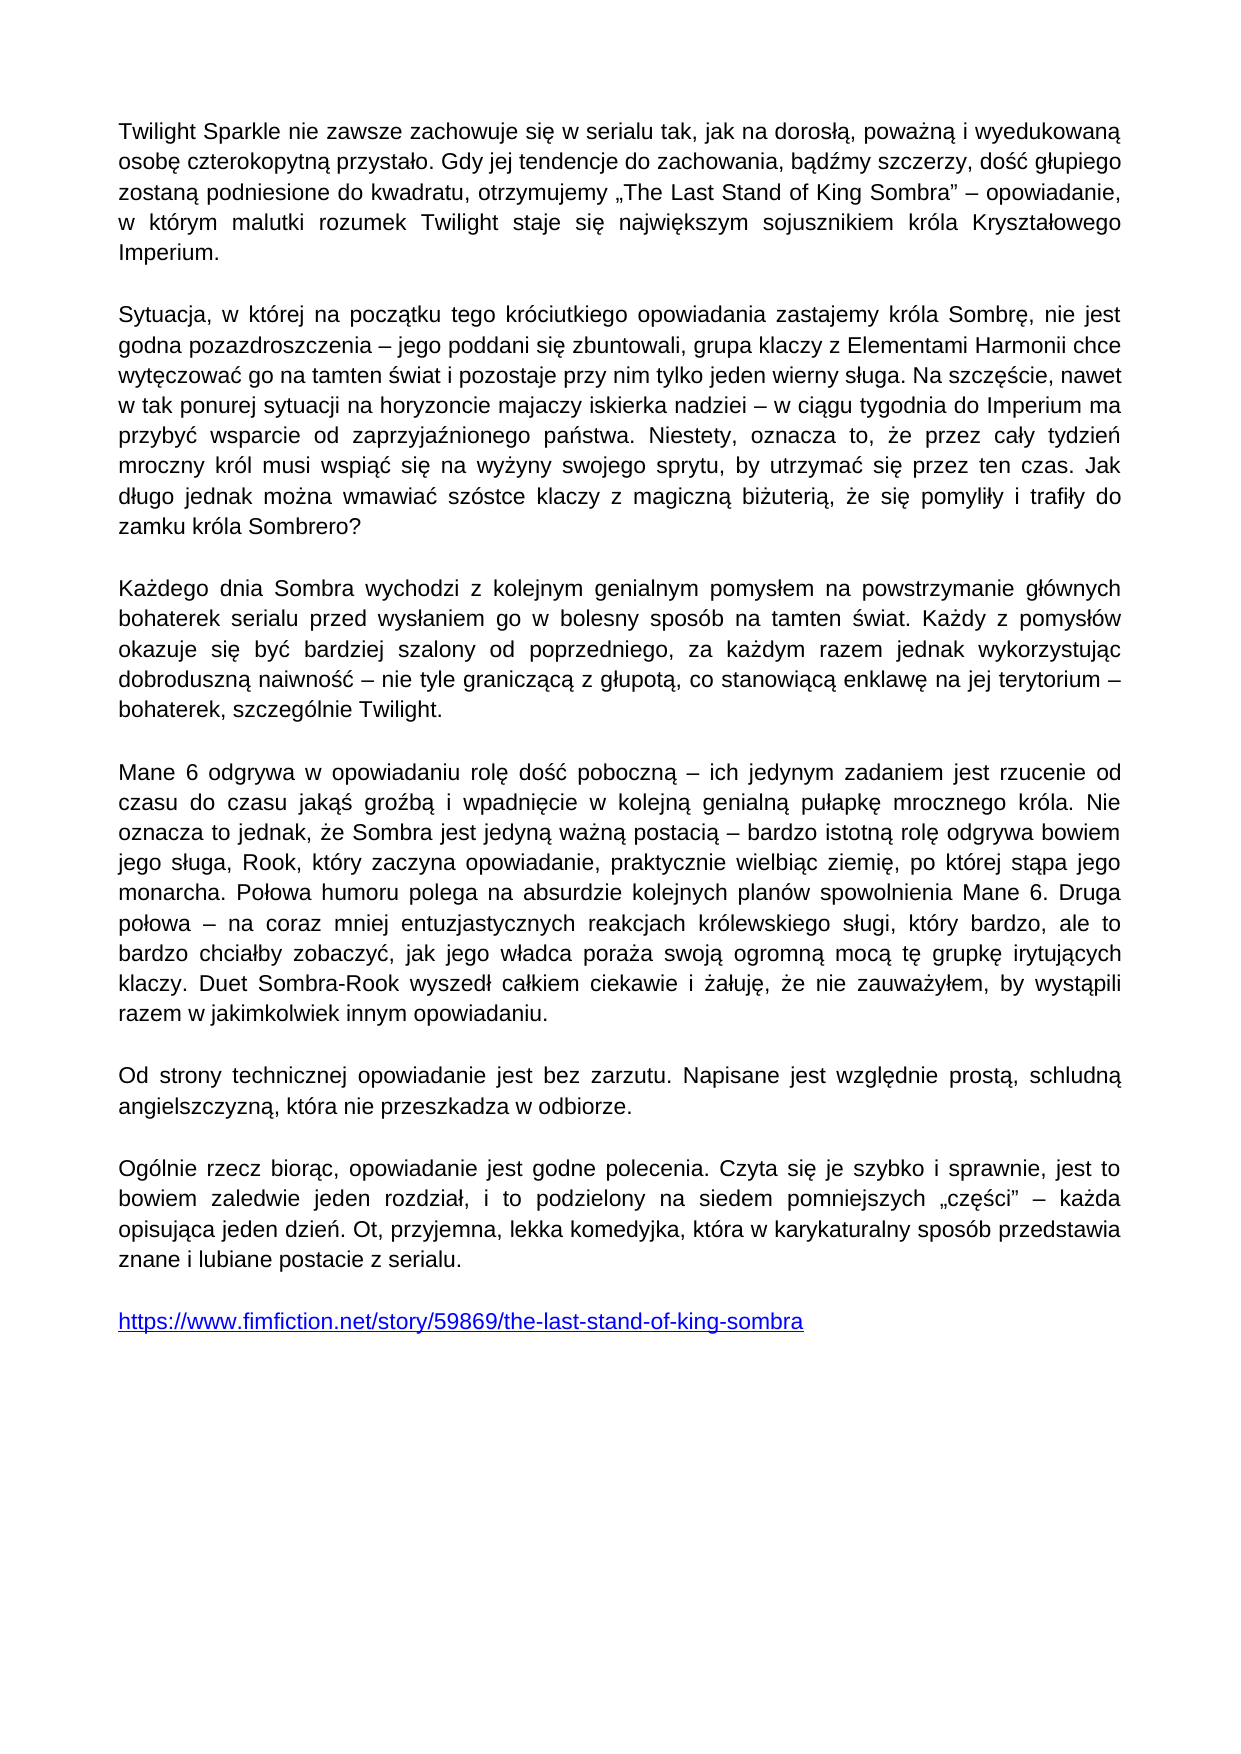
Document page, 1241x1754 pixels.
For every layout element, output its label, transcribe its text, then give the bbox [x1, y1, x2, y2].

text Mane 6 odgrywa w opowiadaniu rolę dość poboczną – ich jedynym zadaniem jest rzucenie od czasu do czasu jakąś groźbą i wpadnięcie w kolejną genialną pułapkę mrocznego króla. Nie oznacza to jednak, że Sombra jest jedyną ważną postacią – bardzo istotną rolę odgrywa bowiem jego sługa, Rook, który zaczyna opowiadanie, praktycznie wielbiąc ziemię, po której stąpa jego monarcha. Połowa humoru polega na absurdzie kolejnych planów spowolnienia Mane 6. Druga połowa – na coraz mniej entuzjastycznych reakcjach królewskiego sługi, który bardzo, ale to bardzo chciałby zobaczyć, jak jego władca poraża swoją ogromną mocą tę grupkę irytujących klaczy. Duet Sombra-Rook wyszedł całkiem ciekawie i żałuję, że nie zauważyłem, by wystąpili razem w jakimkolwiek innym opowiadaniu. [118, 758, 1122, 1026]
text Twilight Sparkle nie zawsze zachowuje się w serialu tak, jak na dorosłą, poważną i wyedukowaną osobę czterokopytną przystało. Gdy jej tendencje do zachowania, bądźmy szczerzy, dość głupiego zostaną podniesione do kwadratu, otrzymujemy „The Last Stand of King Sombra” – opowiadanie, w którym malutki rozumek Twilight staje się największym sojusznikiem króla Kryształowego Imperium. [118, 118, 1122, 265]
text Każdego dnia Sombra wychodzi z kolejnym genialnym pomysłem na powstrzymanie głównych bohaterek serialu przed wysłaniem go w bolesny sposób na tamten świat. Każdy z pomysłów okazuje się być bardziej szalony od poprzedniego, za każdym razem jednak wykorzystując dobroduszną naiwność – nie tyle graniczącą z głupotą, co stanowiącą enklawę na jej terytorium – bohaterek, szczególnie Twilight. [118, 575, 1122, 722]
text Sytuacja, w której na początku tego króciutkiego opowiadania zastajemy króla Sombrę, nie jest godna pozazdroszczenia – jego poddani się zbuntowali, grupa klaczy z Elementami Harmonii chce wytęczować go na tamten świat i pozostaje przy nim tylko jeden wierny sługa. Na szczęście, nawet w tak ponurej sytuacji na horyzoncie majaczy iskierka nadziei – w ciągu tygodnia do Imperium ma przybyć wsparcie od zaprzyjaźnionego państwa. Niestety, oznacza to, że przez cały tydzień mroczny król musi wspiąć się na wyżyny swojego sprytu, by utrzymać się przez ten czas. Jak długo jednak można wmawiać szóstce klaczy z magiczną biżuterią, że się pomyliły i trafiły do zamku króla Sombrero? [118, 301, 1122, 539]
text Ogólnie rzecz biorąc, opowiadanie jest godne polecenia. Czyta się je szybko i sprawnie, jest to bowiem zaledwie jeden rozdział, i to podzielony na siedem pomniejszych „części” – każda opisująca jeden dzień. Ot, przyjemna, lekka komedyjka, która w karykaturalny sposób przedstawia znane i lubiane postacie z serialu. [118, 1155, 1122, 1272]
text Od strony technicznej opowiadanie jest bez zarzutu. Napisane jest względnie prostą, schludną angielszczyzną, która nie przeszkadza w odbiorze. [118, 1062, 1122, 1119]
text https://www.fimfiction.net/story/59869/the-last-stand-of-king-sombra [118, 1308, 1122, 1334]
